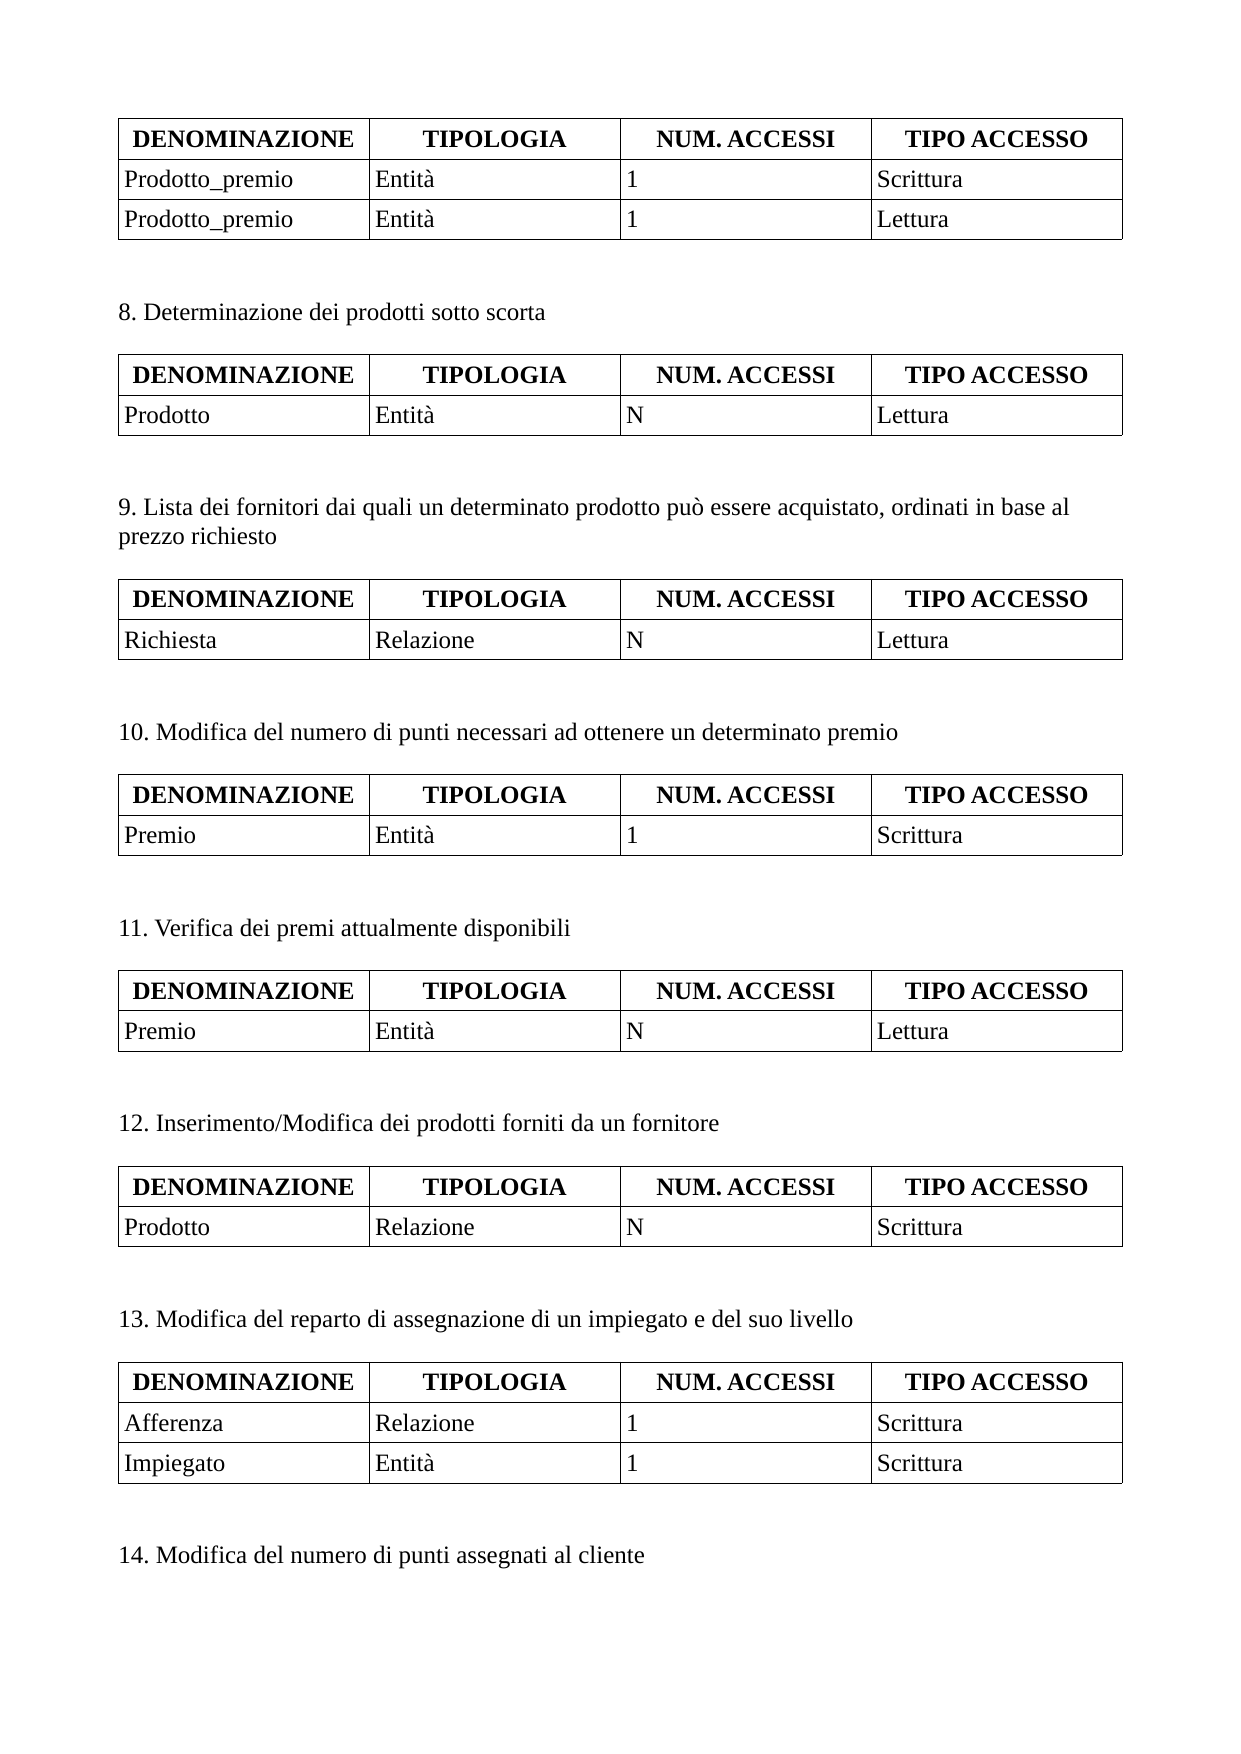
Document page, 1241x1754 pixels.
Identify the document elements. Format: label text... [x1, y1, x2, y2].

table_header NUM. ACCESSI [621, 1363, 871, 1402]
table_header DENOMINAZIONE [119, 580, 369, 619]
text 14. Modifica del numero di punti assegnati al cliente [118, 1540, 1122, 1598]
text 12. Inserimento/Modifica dei prodotti forniti da un fornitore [118, 1108, 1122, 1166]
table_header NUM. ACCESSI [621, 1167, 871, 1206]
table_cell Scrittura [872, 1207, 1122, 1246]
table_cell N [621, 1207, 871, 1246]
table_header DENOMINAZIONE [119, 1167, 369, 1206]
table_header TIPOLOGIA [370, 119, 620, 158]
table_header NUM. ACCESSI [621, 775, 871, 815]
table_header TIPO ACCESSO [872, 1363, 1122, 1402]
table_header TIPO ACCESSO [872, 355, 1122, 394]
table_cell Scrittura [872, 1403, 1122, 1442]
table_cell 1 [621, 200, 871, 239]
table_cell Lettura [872, 396, 1122, 435]
table_cell Entità [370, 816, 620, 855]
table_header DENOMINAZIONE [119, 971, 369, 1010]
text 13. Modifica del reparto di assegnazione di un impiegato e del suo livello [118, 1304, 1122, 1362]
table_header DENOMINAZIONE [119, 775, 369, 815]
table_cell Lettura [872, 1011, 1122, 1051]
table_cell Impiegato [119, 1443, 369, 1482]
table_cell N [621, 1011, 871, 1051]
table_header TIPO ACCESSO [872, 119, 1122, 158]
table_cell Entità [370, 396, 620, 435]
text 8. Determinazione dei prodotti sotto scorta [118, 297, 1122, 354]
text 9. Lista dei fornitori dai quali un determinato prodotto può essere acquistato, ordinati in base al prezzo richiesto [118, 492, 1122, 579]
table_cell Afferenza [119, 1403, 369, 1442]
table_cell Lettura [872, 620, 1122, 659]
table_cell Prodotto_premio [119, 200, 369, 239]
text 11. Verifica dei premi attualmente disponibili [118, 913, 1122, 970]
table_header TIPOLOGIA [370, 355, 620, 394]
table_header TIPO ACCESSO [872, 1167, 1122, 1206]
table_cell Relazione [370, 1403, 620, 1442]
table_cell N [621, 396, 871, 435]
table_cell Prodotto [119, 396, 369, 435]
table_cell Premio [119, 1011, 369, 1051]
table_header DENOMINAZIONE [119, 1363, 369, 1402]
table_cell Scrittura [872, 1443, 1122, 1482]
table_cell Entità [370, 1011, 620, 1051]
table_cell 1 [621, 1403, 871, 1442]
table_header NUM. ACCESSI [621, 971, 871, 1010]
table_cell Scrittura [872, 160, 1122, 199]
table_cell Relazione [370, 620, 620, 659]
table_header TIPO ACCESSO [872, 971, 1122, 1010]
table_cell 1 [621, 816, 871, 855]
table_cell Entità [370, 1443, 620, 1482]
table_header TIPOLOGIA [370, 971, 620, 1010]
table_header TIPO ACCESSO [872, 775, 1122, 815]
table_cell Prodotto [119, 1207, 369, 1246]
table_cell Lettura [872, 200, 1122, 239]
table_cell Richiesta [119, 620, 369, 659]
table_header NUM. ACCESSI [621, 119, 871, 158]
table_header TIPOLOGIA [370, 1167, 620, 1206]
table_header TIPO ACCESSO [872, 580, 1122, 619]
table_header TIPOLOGIA [370, 580, 620, 619]
table_header TIPOLOGIA [370, 775, 620, 815]
table_cell Scrittura [872, 816, 1122, 855]
text 10. Modifica del numero di punti necessari ad ottenere un determinato premio [118, 717, 1122, 774]
table_cell 1 [621, 160, 871, 199]
table_cell Premio [119, 816, 369, 855]
table_header DENOMINAZIONE [119, 119, 369, 158]
table_header TIPOLOGIA [370, 1363, 620, 1402]
table_cell Entità [370, 160, 620, 199]
table_header NUM. ACCESSI [621, 355, 871, 394]
table_cell N [621, 620, 871, 659]
table_header DENOMINAZIONE [119, 355, 369, 394]
table_cell Prodotto_premio [119, 160, 369, 199]
table_header NUM. ACCESSI [621, 580, 871, 619]
table_cell Relazione [370, 1207, 620, 1246]
table_cell 1 [621, 1443, 871, 1482]
table_cell Entità [370, 200, 620, 239]
